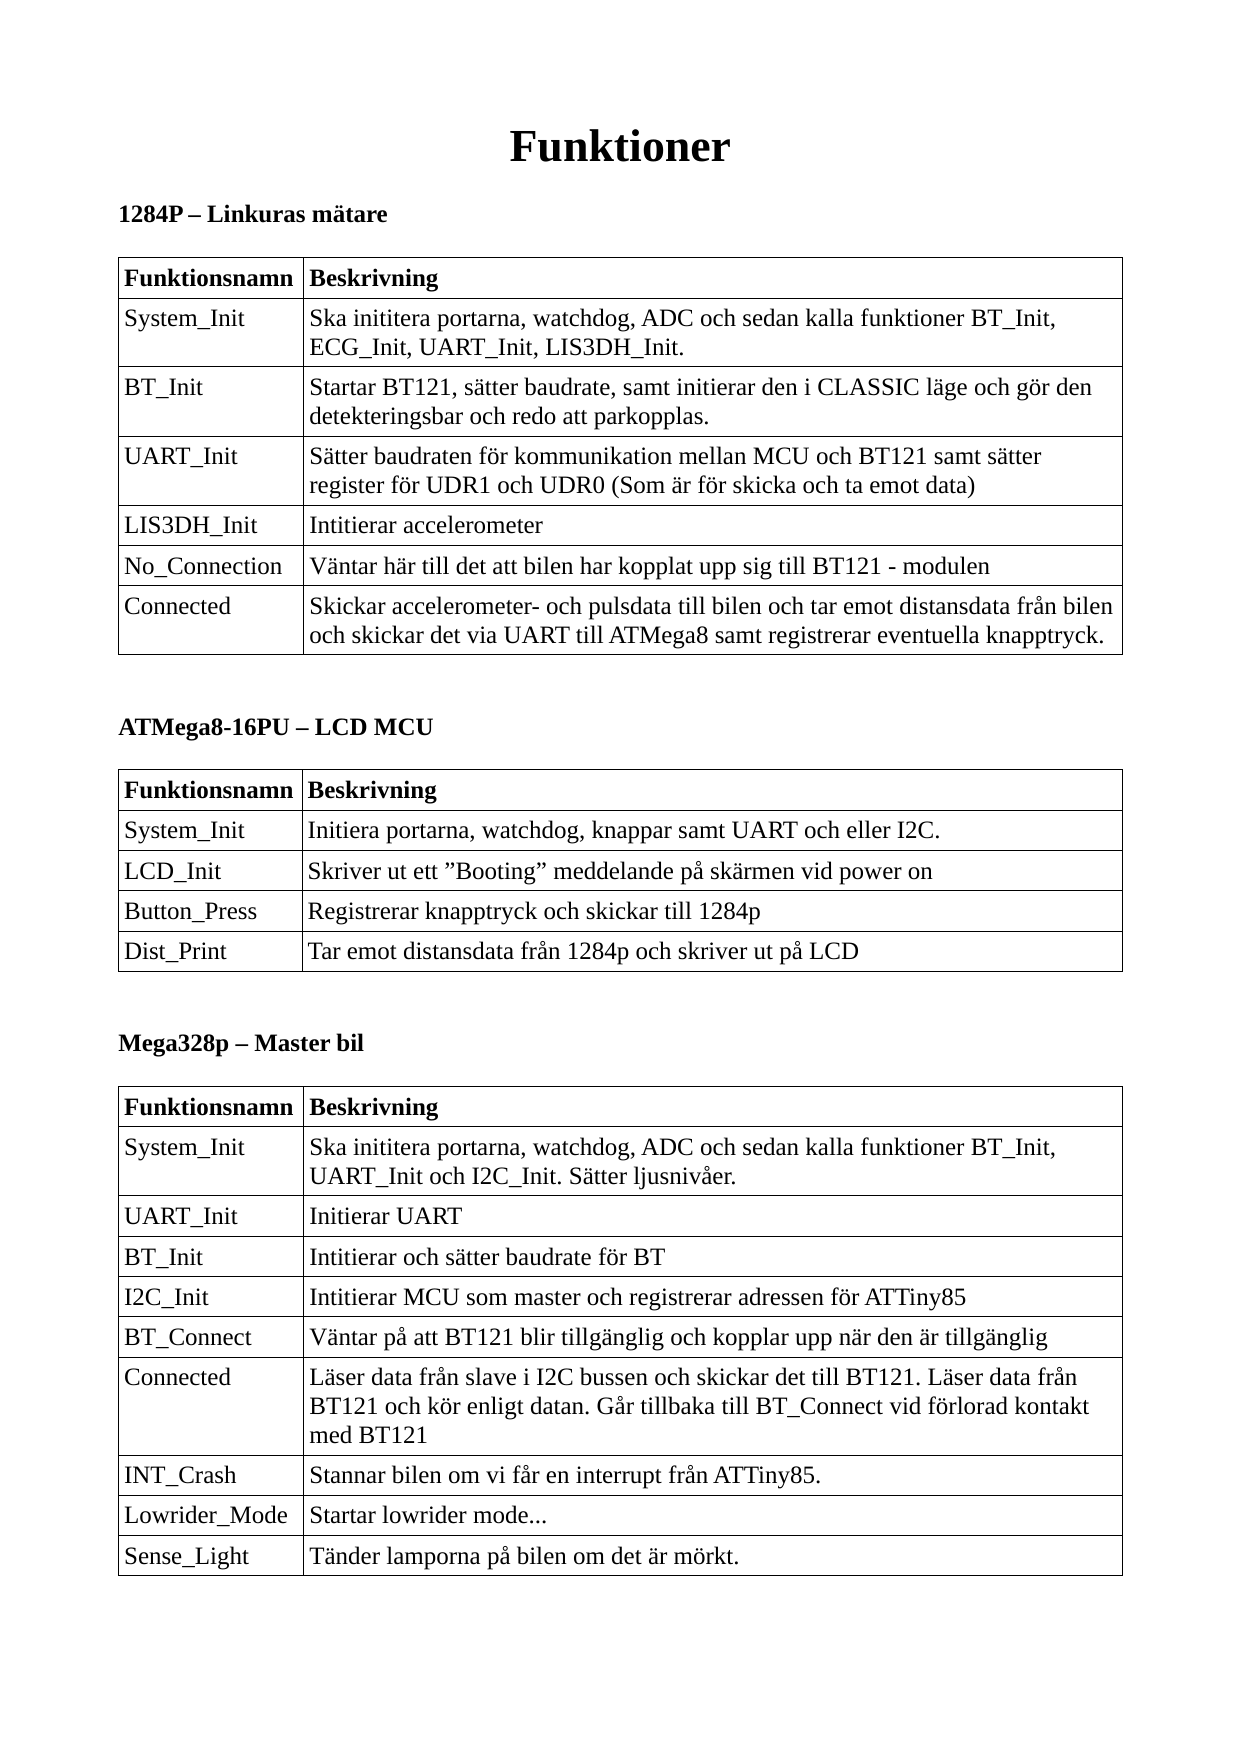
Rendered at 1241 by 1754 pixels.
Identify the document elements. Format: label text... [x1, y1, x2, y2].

text Funktioner [118, 118, 1122, 171]
table_header Beskrivning [303, 770, 1122, 810]
table_header Funktionsnamn [119, 258, 303, 297]
table_cell Tänder lamporna på bilen om det är mörkt. [304, 1536, 1122, 1575]
table_cell No_Connection [119, 546, 303, 585]
text ATMega8-16PU – LCD MCU [118, 712, 1122, 741]
table_cell Skriver ut ett ”Booting” meddelande på skärmen vid power on [303, 851, 1122, 890]
table_cell Väntar här till det att bilen har kopplat upp sig till BT121 - modulen [304, 546, 1122, 585]
table_cell BT_Connect [119, 1317, 303, 1357]
table_header Beskrivning [304, 1087, 1122, 1126]
table_cell UART_Init [119, 1196, 303, 1236]
table_cell I2C_Init [119, 1277, 303, 1316]
table_cell UART_Init [119, 437, 303, 504]
table_cell Intitierar MCU som master och registrerar adressen för ATTiny85 [304, 1277, 1122, 1316]
table_cell Skickar accelerometer- och pulsdata till bilen och tar emot distansdata från bilen och skickar det via UART till ATMega8 samt registrerar eventuella knapptryck. [304, 586, 1122, 654]
table_cell Connected [119, 586, 303, 654]
table_cell Initierar UART [304, 1196, 1122, 1236]
table_cell Initiera portarna, watchdog, knappar samt UART och eller I2C. [303, 811, 1122, 850]
table_cell LCD_Init [119, 851, 302, 890]
table_cell Intitierar accelerometer [304, 506, 1122, 545]
table_cell System_Init [119, 1127, 303, 1195]
table_cell System_Init [119, 299, 303, 366]
text Mega328p – Master bil [118, 1028, 1122, 1057]
table_cell Väntar på att BT121 blir tillgänglig och kopplar upp när den är tillgänglig [304, 1317, 1122, 1357]
table_cell Button_Press [119, 891, 302, 931]
table_cell Ska inititera portarna, watchdog, ADC och sedan kalla funktioner BT_Init, ECG_Init, UART_Init, LIS3DH_Init. [304, 299, 1122, 366]
table_cell BT_Init [119, 1237, 303, 1276]
table_cell Sätter baudraten för kommunikation mellan MCU och BT121 samt sätter register för UDR1 och UDR0 (Som är för skicka och ta emot data) [304, 437, 1122, 504]
table_cell Stannar bilen om vi får en interrupt från ATTiny85. [304, 1456, 1122, 1495]
table_cell Tar emot distansdata från 1284p och skriver ut på LCD [303, 932, 1122, 971]
table_cell Lowrider_Mode [119, 1496, 303, 1535]
table_cell Registrerar knapptryck och skickar till 1284p [303, 891, 1122, 931]
table_cell BT_Init [119, 367, 303, 436]
text 1284P – Linkuras mätare [118, 199, 1122, 228]
table_cell Dist_Print [119, 932, 302, 971]
table_cell Intitierar och sätter baudrate för BT [304, 1237, 1122, 1276]
table_cell System_Init [119, 811, 302, 850]
table_header Funktionsnamn [119, 770, 302, 810]
table_cell LIS3DH_Init [119, 506, 303, 545]
table_cell Sense_Light [119, 1536, 303, 1575]
table_cell Startar BT121, sätter baudrate, samt initierar den i CLASSIC läge och gör den detekteringsbar och redo att parkopplas. [304, 367, 1122, 436]
table_cell Startar lowrider mode... [304, 1496, 1122, 1535]
table_header Funktionsnamn [119, 1087, 303, 1126]
table_cell Ska inititera portarna, watchdog, ADC och sedan kalla funktioner BT_Init, UART_Init och I2C_Init. Sätter ljusnivåer. [304, 1127, 1122, 1195]
table_cell INT_Crash [119, 1456, 303, 1495]
table_cell Läser data från slave i I2C bussen och skickar det till BT121. Läser data från BT121 och kör enligt datan. Går tillbaka till BT_Connect vid förlorad kontakt med BT121 [304, 1358, 1122, 1454]
table_header Beskrivning [304, 258, 1122, 297]
table_cell Connected [119, 1358, 303, 1454]
